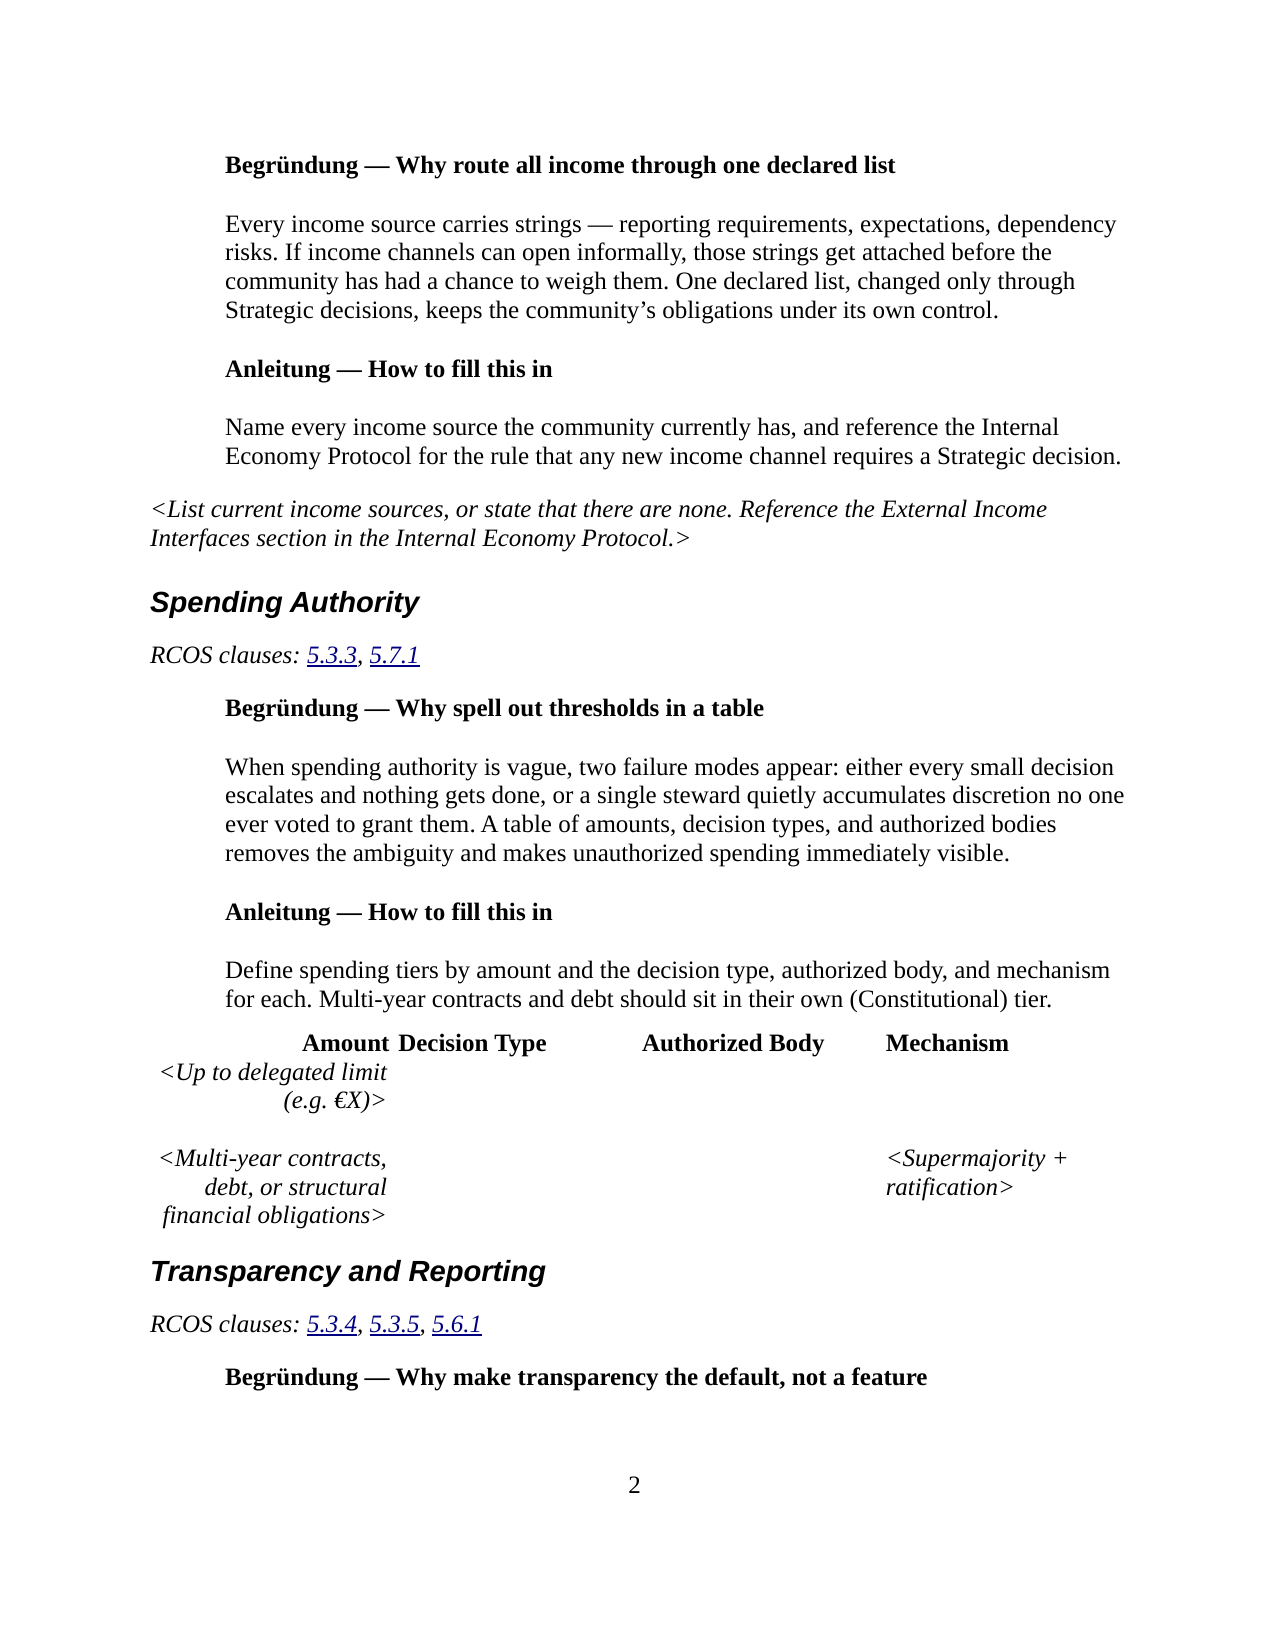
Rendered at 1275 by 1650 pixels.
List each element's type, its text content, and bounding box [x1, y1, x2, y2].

table_cell <Supermajority + ratification> [881, 1143, 1125, 1229]
table_header Decision Type [394, 1028, 637, 1057]
table_cell [394, 1057, 637, 1114]
table_cell [638, 1143, 881, 1229]
text <List current income sources, or state that there are none. Reference the External Income Interfaces section in the Internal Economy Protocol.> [150, 494, 1125, 551]
text Begründung — Why spell out thresholds in a table [225, 693, 1125, 722]
text Every income source carries strings — reporting requirements, expectations, dependency risks. If income channels can open informally, those strings get attached before the community has had a chance to weigh them. One declared list, changed only through Strategic decisions, keeps the community’s obligations under its own control. [225, 209, 1125, 324]
table_header Amount [150, 1028, 394, 1057]
table_cell <Up to delegated limit (e.g. €X)> [150, 1057, 394, 1114]
table_cell [638, 1057, 881, 1114]
text Anleitung — How to fill this in [225, 897, 1125, 926]
text RCOS clauses: 5.3.4, 5.3.5, 5.6.1 [150, 1309, 1125, 1338]
subtitle Spending Authority [150, 585, 1125, 619]
table_cell [150, 1114, 394, 1143]
table_header Mechanism [881, 1028, 1125, 1057]
table_cell <Multi-year contracts, debt, or structural financial obligations> [150, 1143, 394, 1229]
table_cell [394, 1114, 637, 1143]
text Begründung — Why route all income through one declared list [225, 150, 1125, 179]
text When spending authority is vague, two failure modes appear: either every small decision escalates and nothing gets done, or a single steward quietly accumulates discretion no one ever voted to grant them. A table of amounts, decision types, and authorized bodies removes the ambiguity and makes unauthorized spending immediately visible. [225, 752, 1125, 867]
text RCOS clauses: 5.3.3, 5.7.1 [150, 640, 1125, 669]
text Name every income source the community currently has, and reference the Internal Economy Protocol for the rule that any new income channel requires a Strategic decision. [225, 412, 1125, 470]
text Define spending tiers by amount and the decision type, authorized body, and mechanism for each. Multi-year contracts and debt should sit in their own (Constitutional) tier. [225, 956, 1125, 1013]
table_cell [638, 1114, 881, 1143]
table_cell [394, 1143, 637, 1229]
table_cell [881, 1057, 1125, 1114]
table_cell [881, 1114, 1125, 1143]
table_header Authorized Body [638, 1028, 881, 1057]
text Anleitung — How to fill this in [225, 354, 1125, 382]
subtitle Transparency and Reporting [150, 1254, 1125, 1288]
text Begründung — Why make transparency the default, not a feature [225, 1362, 1125, 1391]
